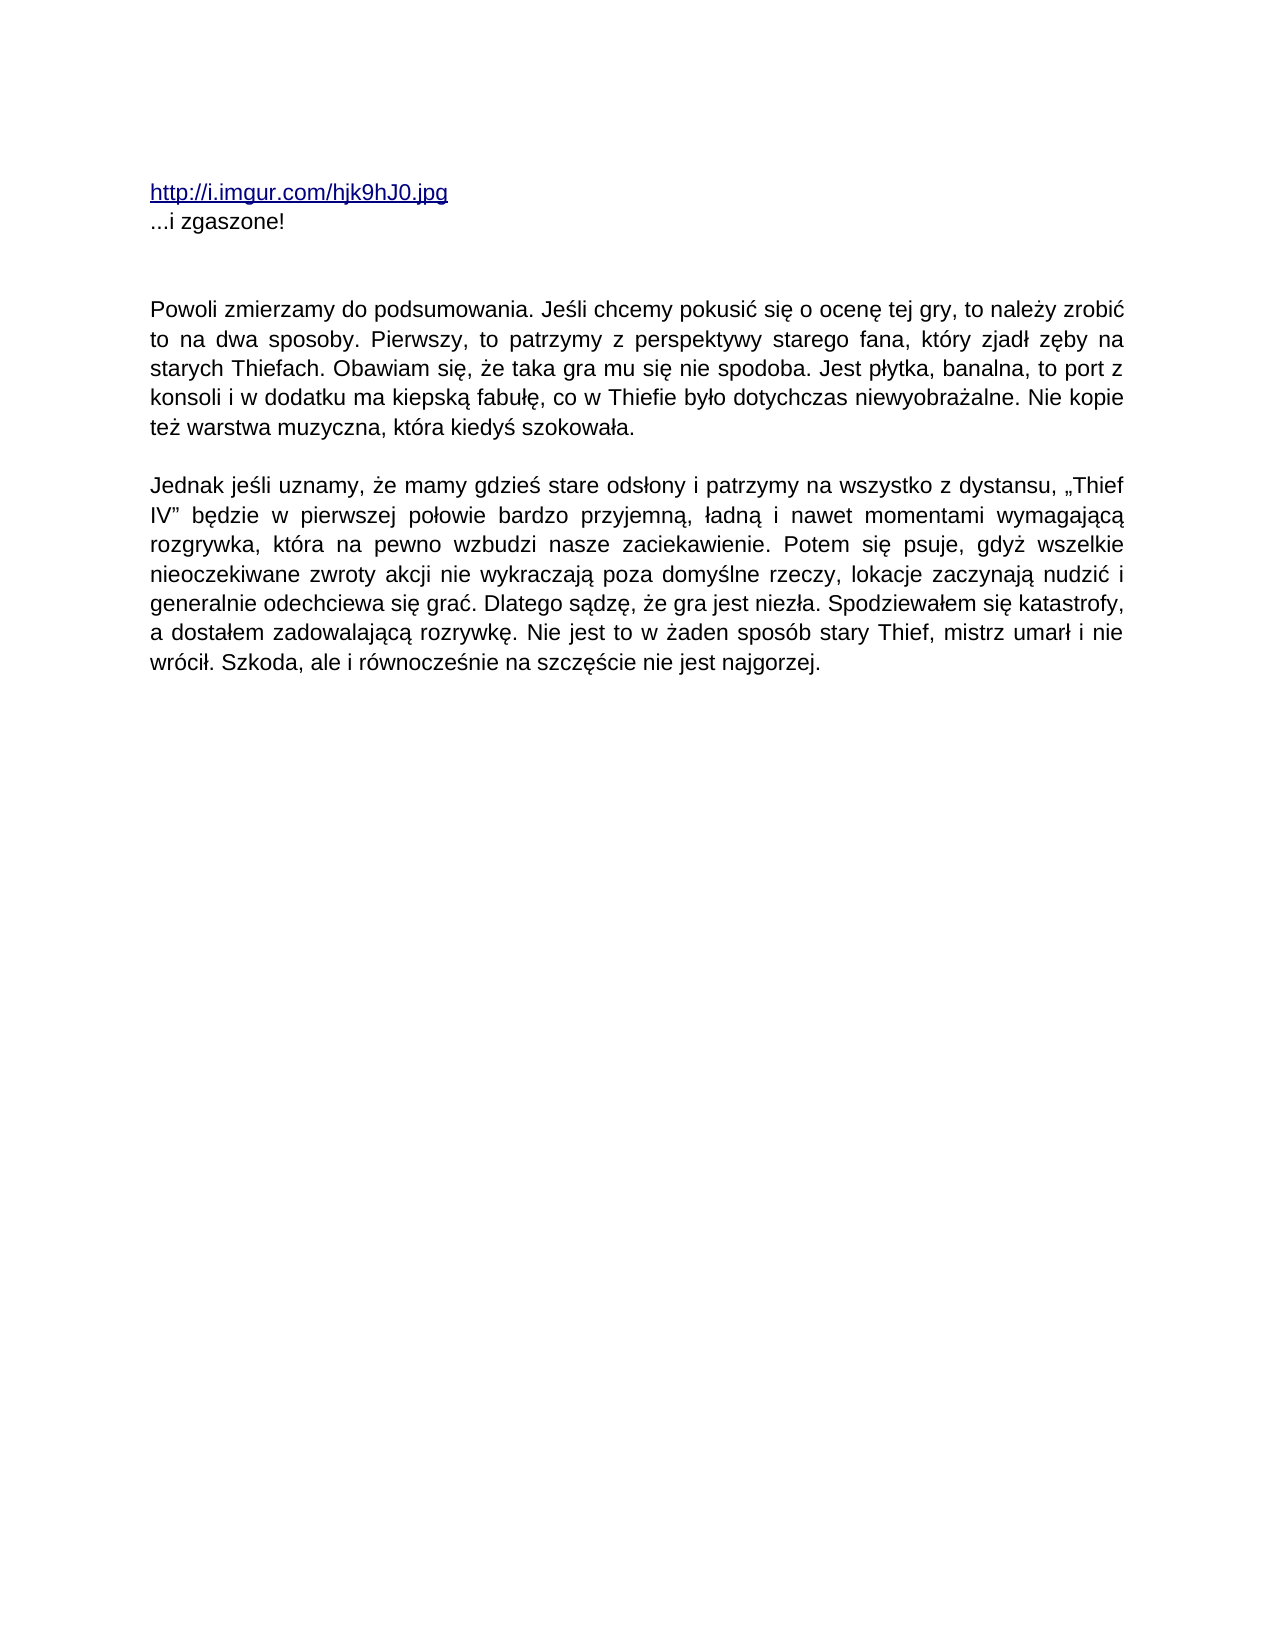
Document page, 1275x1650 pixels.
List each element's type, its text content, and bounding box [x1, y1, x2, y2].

text Jednak jeśli uznamy, że mamy gdzieś stare odsłony i patrzymy na wszystko z dystansu, „Thief IV” będzie w pierwszej połowie bardzo przyjemną, ładną i nawet momentami wymagającą rozgrywka, która na pewno wzbudzi nasze zaciekawienie. Potem się psuje, gdyż wszelkie nieoczekiwane zwroty akcji nie wykraczają poza domyślne rzeczy, lokacje zaczynają nudzić i generalnie odechciewa się grać. Dlatego sądzę, że gra jest niezła. Spodziewałem się katastrofy, a dostałem zadowalającą rozrywkę. Nie jest to w żaden sposób stary Thief, mistrz umarł i nie wrócił. Szkoda, ale i równocześnie na szczęście nie jest najgorzej. [150, 473, 1125, 675]
text ...i zgaszone! [150, 209, 1125, 234]
text Powoli zmierzamy do podsumowania. Jeśli chcemy pokusić się o ocenę tej gry, to należy zrobić to na dwa sposoby. Pierwszy, to patrzymy z perspektywy starego fana, który zjadł zęby na starych Thiefach. Obawiam się, że taka gra mu się nie spodoba. Jest płytka, banalna, to port z konsoli i w dodatku ma kiepską fabułę, co w Thiefie było dotychczas niewyobrażalne. Nie kopie też warstwa muzyczna, która kiedyś szokowała. [150, 297, 1125, 440]
text http://i.imgur.com/hjk9hJ0.jpg [150, 179, 1125, 205]
